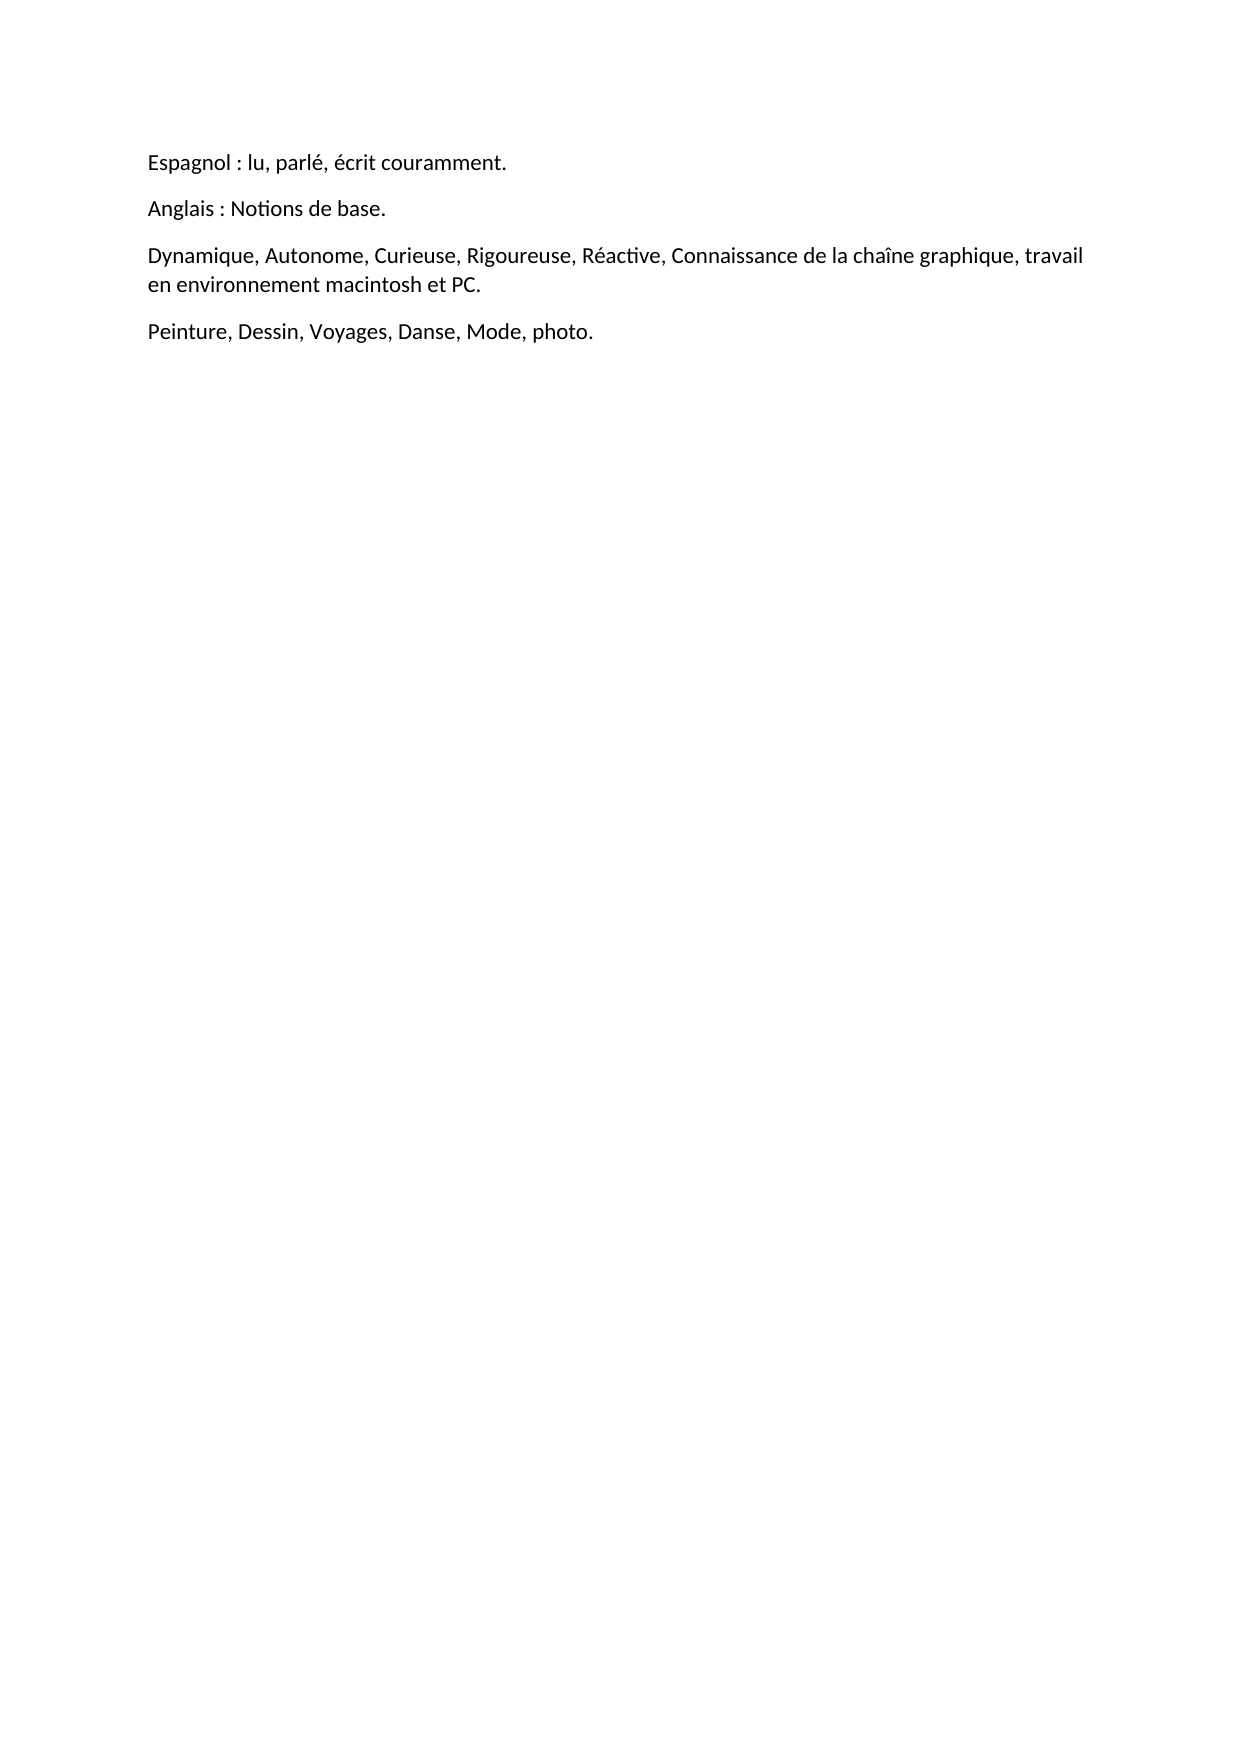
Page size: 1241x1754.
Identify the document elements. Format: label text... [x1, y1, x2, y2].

text Peinture, Dessin, Voyages, Danse, Mode, photo. [148, 317, 1093, 345]
text Espagnol : lu, parlé, écrit couramment. [148, 148, 1093, 176]
text Dynamique, Autonome, Curieuse, Rigoureuse, Réactive, Connaissance de la chaîne graphique, travail en environnement macintosh et PC. [148, 241, 1093, 299]
text Anglais : Notions de base. [148, 194, 1093, 222]
